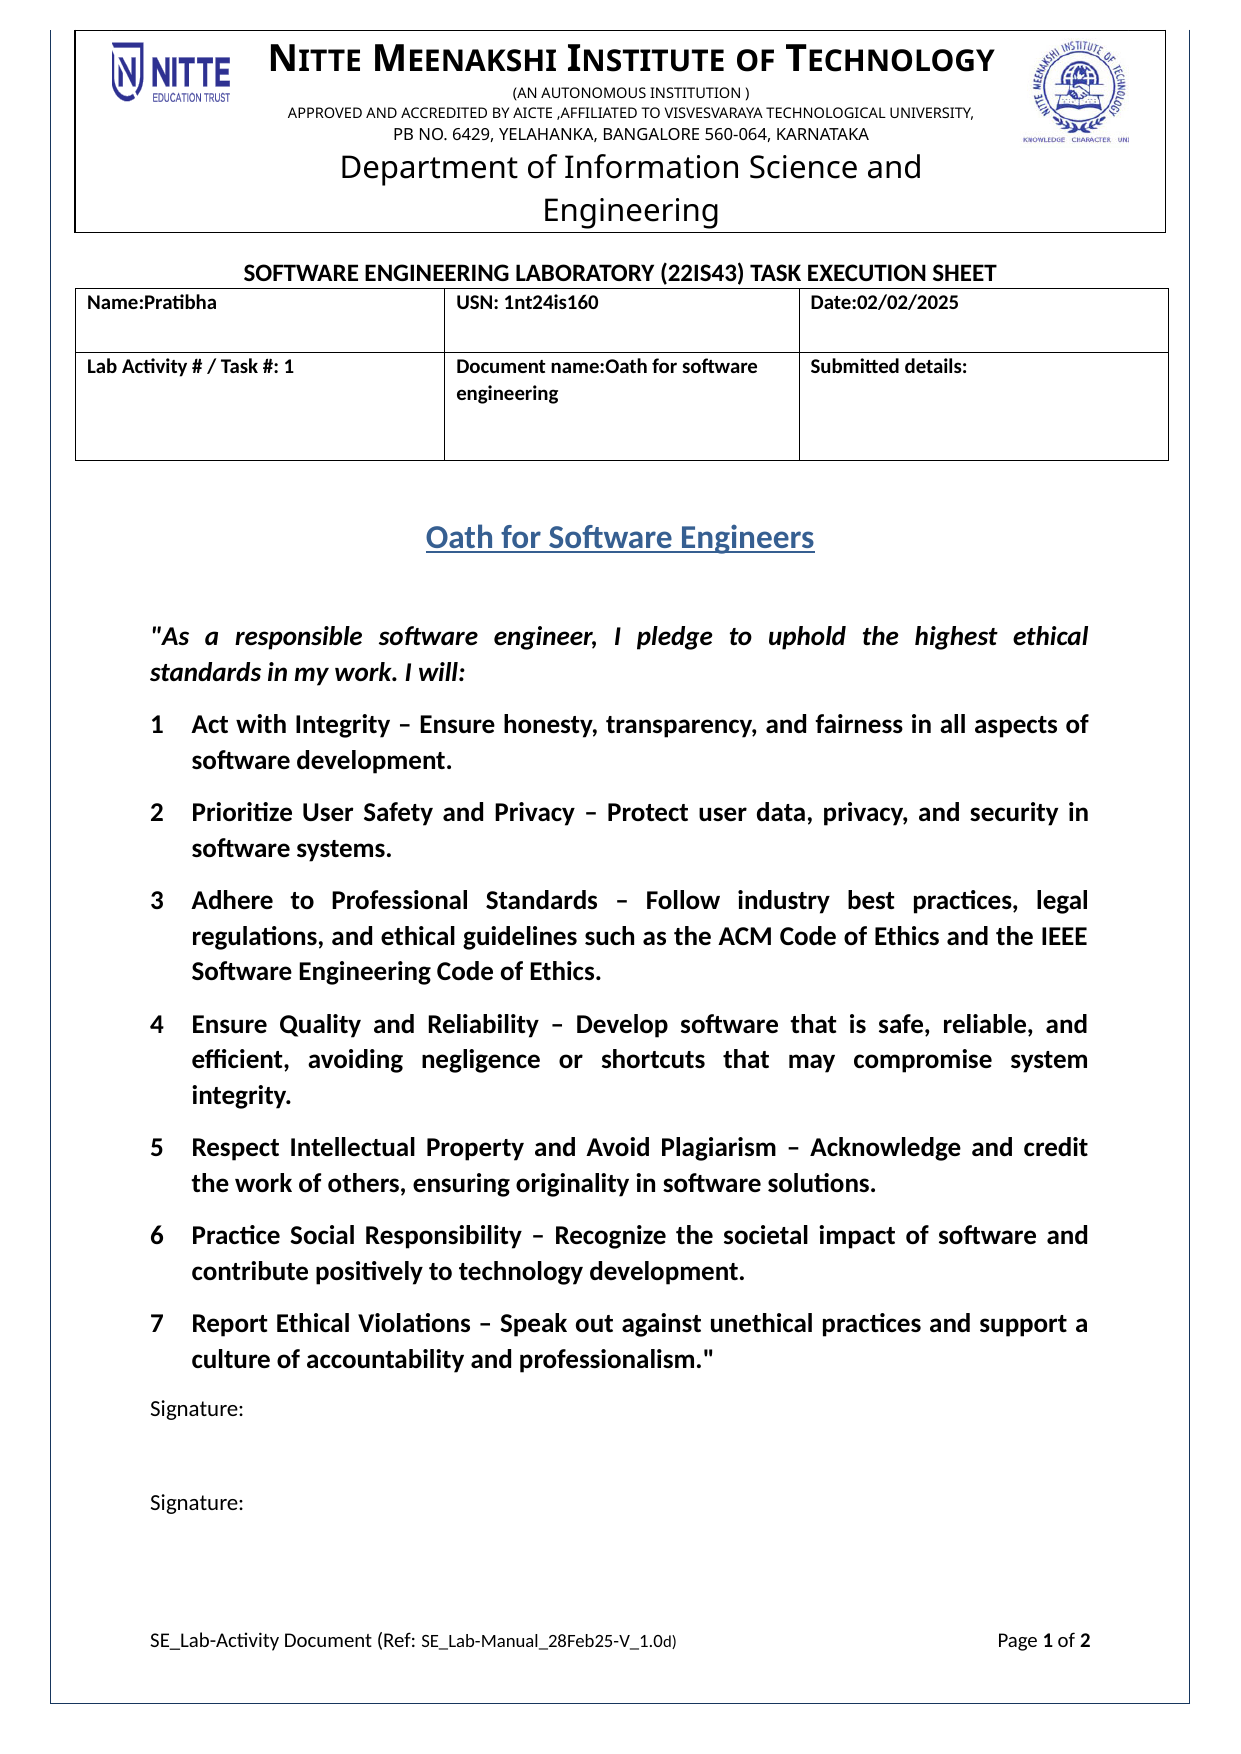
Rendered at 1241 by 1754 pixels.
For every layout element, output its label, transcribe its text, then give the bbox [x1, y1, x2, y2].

list Act with Integrity – Ensure honesty, transparency, and fairness in all aspects of software development. [150, 707, 1090, 776]
list Practice Social Responsibility – Recognize the societal impact of software and contribute positively to technology development. [150, 1218, 1090, 1287]
subtitle Oath for Software Engineers [150, 516, 1090, 557]
list Adhere to Professional Standards – Follow industry best practices, legal regulations, and ethical guidelines such as the ACM Code of Ethics and the IEEE Software Engineering Code of Ethics. [150, 883, 1090, 988]
list Report Ethical Violations – Speak out against unethical practices and support a culture of accountability and professionalism." [150, 1306, 1090, 1375]
list Prioritize User Safety and Privacy – Protect user data, privacy, and security in software systems. [150, 795, 1090, 864]
text Signature: [150, 1394, 1090, 1422]
picture [112, 39, 230, 103]
list Ensure Quality and Reliability – Develop software that is safe, reliable, and efficient, avoiding negligence or shortcuts that may compromise system integrity. [150, 1007, 1090, 1111]
text Signature: [150, 1488, 1090, 1516]
list Respect Intellectual Property and Avoid Plagiarism – Acknowledge and credit the work of others, ensuring originality in software solutions. [150, 1130, 1090, 1199]
picture [1019, 31, 1129, 148]
text "As a responsible software engineer, I pledge to uphold the highest ethical standards in my work. I will: [150, 619, 1090, 688]
